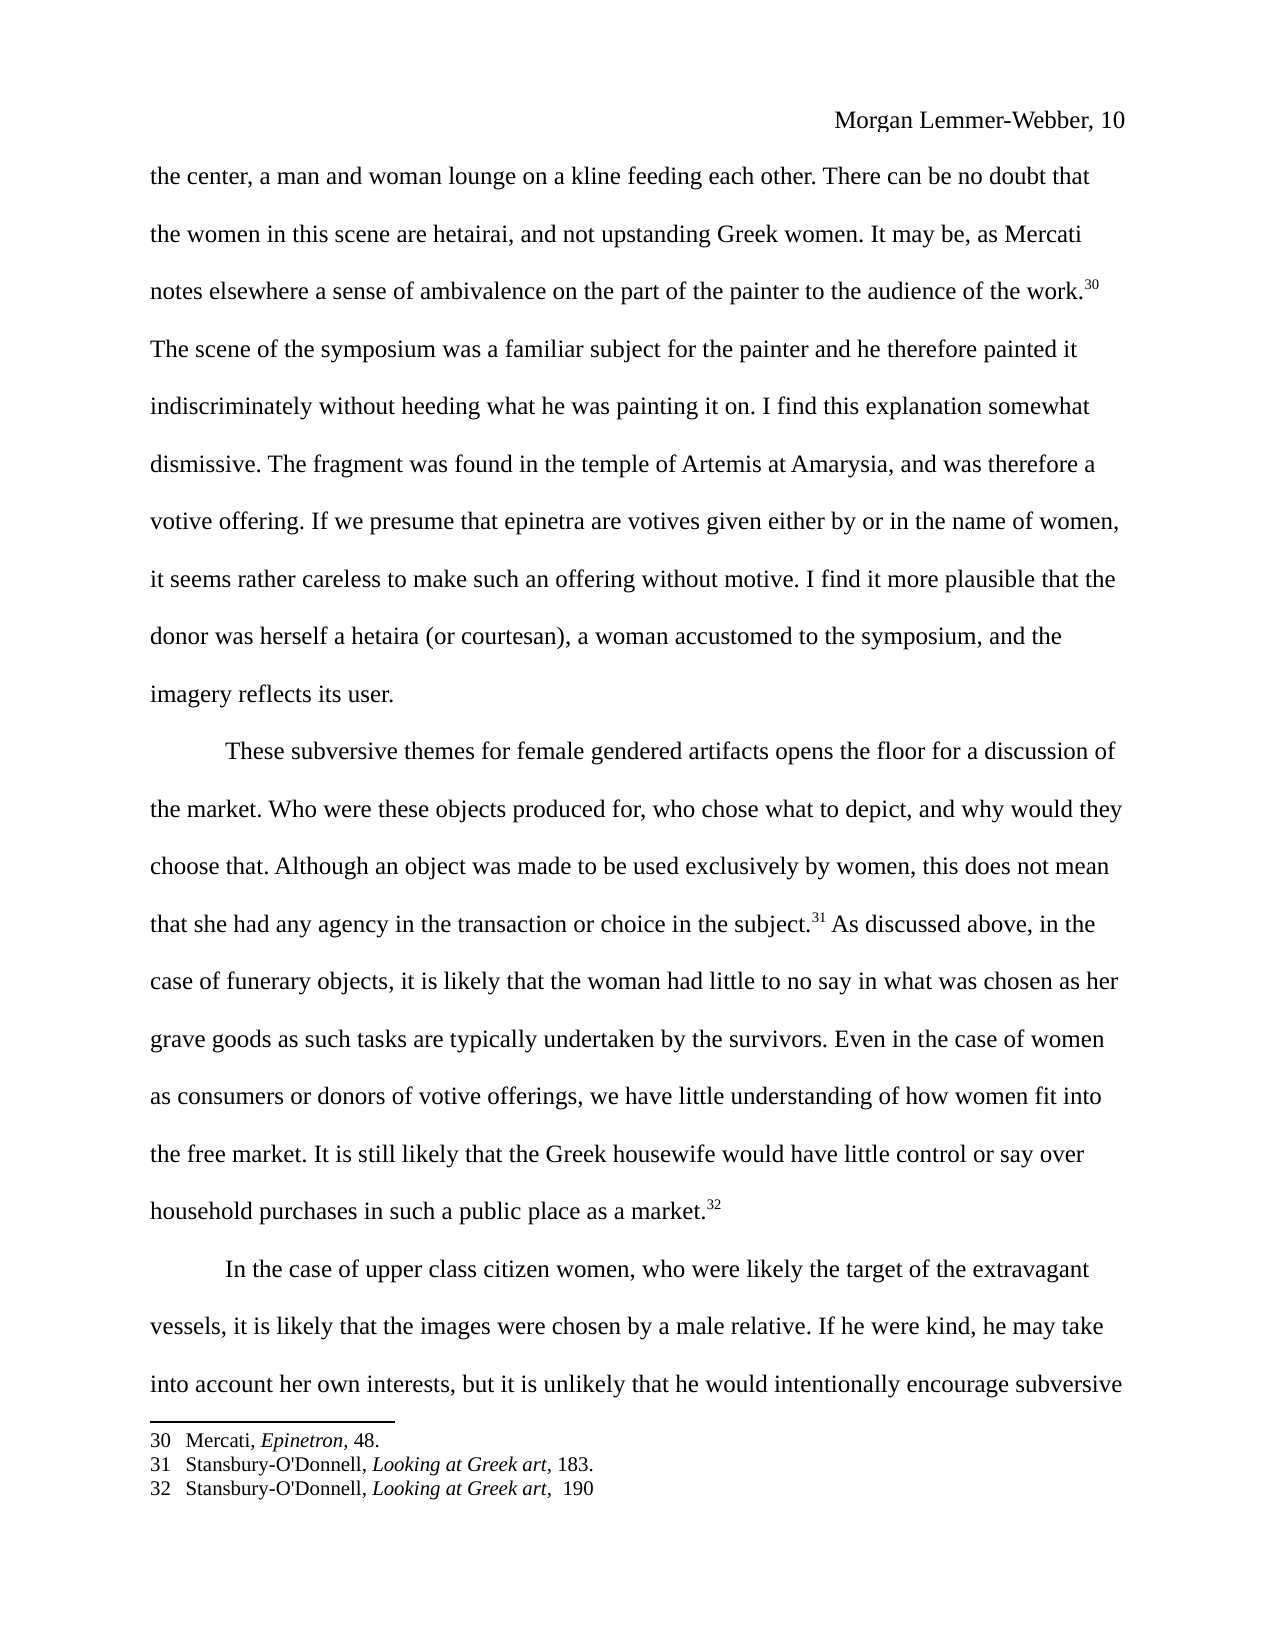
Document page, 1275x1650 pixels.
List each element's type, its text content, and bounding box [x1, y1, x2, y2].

text Mercati, Epinetron, 48. [150, 1428, 1125, 1452]
text Stansbury-O'Donnell, Looking at Greek art, 190 [150, 1476, 1125, 1500]
text In the case of upper class citizen women, who were likely the target of the extravagant vessels, it is likely that the images were chosen by a male relative. If he were kind, he may take into account her own interests, but it is unlikely that he would intentionally encourage subversive [150, 1254, 1125, 1397]
text These subversive themes for female gendered artifacts opens the floor for a discussion of the market. Who were these objects produced for, who chose what to depict, and why would they choose that. Although an object was made to be used exclusively by women, this does not mean that she had any agency in the transaction or choice in the subject. As discussed above, in the case of funerary objects, it is likely that the woman had little to no say in what was chosen as her grave goods as such tasks are typically undertaken by the survivors. Even in the case of women as consumers or donors of votive offerings, we have little understanding of how women fit into the free market. It is still likely that the Greek housewife would have little control or say over household purchases in such a public place as a market. [150, 736, 1125, 1225]
text the center, a man and woman lounge on a kline feeding each other. There can be no doubt that the women in this scene are hetairai, and not upstanding Greek women. It may be, as Mercati notes elsewhere a sense of ambivalence on the part of the painter to the audience of the work. The scene of the symposium was a familiar subject for the painter and he therefore painted it indiscriminately without heeding what he was painting it on. I find this explanation somewhat dismissive. The fragment was found in the temple of Artemis at Amarysia, and was therefore a votive offering. If we presume that epinetra are votives given either by or in the name of women, it seems rather careless to make such an offering without motive. I find it more plausible that the donor was herself a hetaira (or courtesan), a woman accustomed to the symposium, and the imagery reflects its user. [150, 161, 1125, 707]
text Stansbury-O'Donnell, Looking at Greek art, 183. [150, 1452, 1125, 1476]
